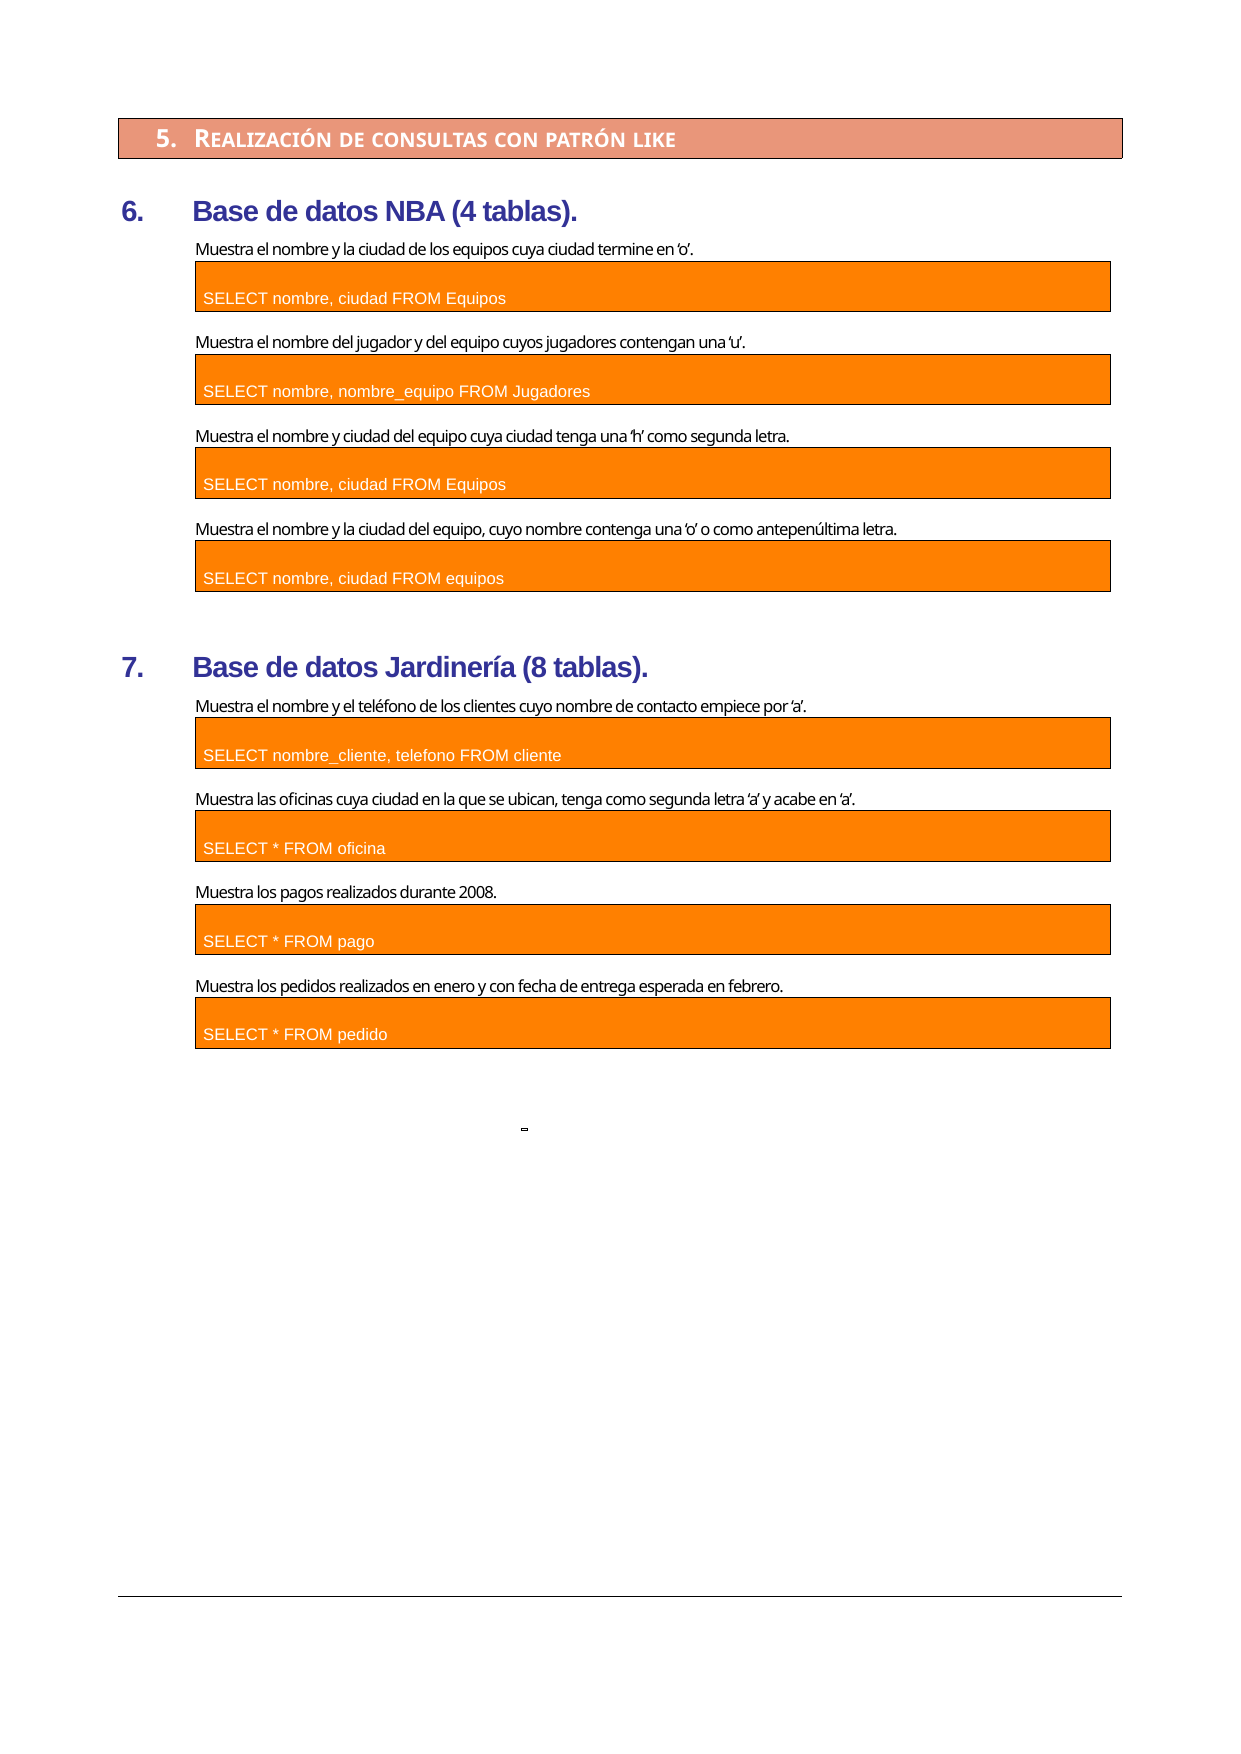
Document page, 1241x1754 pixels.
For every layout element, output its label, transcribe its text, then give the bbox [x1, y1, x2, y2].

text 7. Base de datos Jardinería (8 tablas). [118, 647, 1122, 687]
text Muestra el nombre del jugador y del equipo cuyos jugadores contengan una ‘u’. [192, 331, 1122, 354]
text Muestra el nombre y la ciudad del equipo, cuyo nombre contenga una ‘o’ o como antepenúltima letra. [192, 518, 1122, 540]
text 6. Base de datos NBA (4 tablas). [118, 191, 1122, 230]
text Muestra los pedidos realizados en enero y con fecha de entrega esperada en febrero. [192, 974, 1122, 997]
text Muestra el nombre y la ciudad de los equipos cuya ciudad termine en ‘o’. [192, 235, 1122, 261]
text Muestra el nombre y ciudad del equipo cuya ciudad tenga una ‘h’ como segunda letra. [192, 424, 1122, 447]
text Muestra las oficinas cuya ciudad en la que se ubican, tenga como segunda letra ‘a’ y acabe en ‘a’. [192, 788, 1122, 811]
text Muestra los pagos realizados durante 2008. [192, 881, 1122, 904]
text Muestra el nombre y el teléfono de los clientes cuyo nombre de contacto empiece por ‘a’. [192, 692, 1122, 717]
